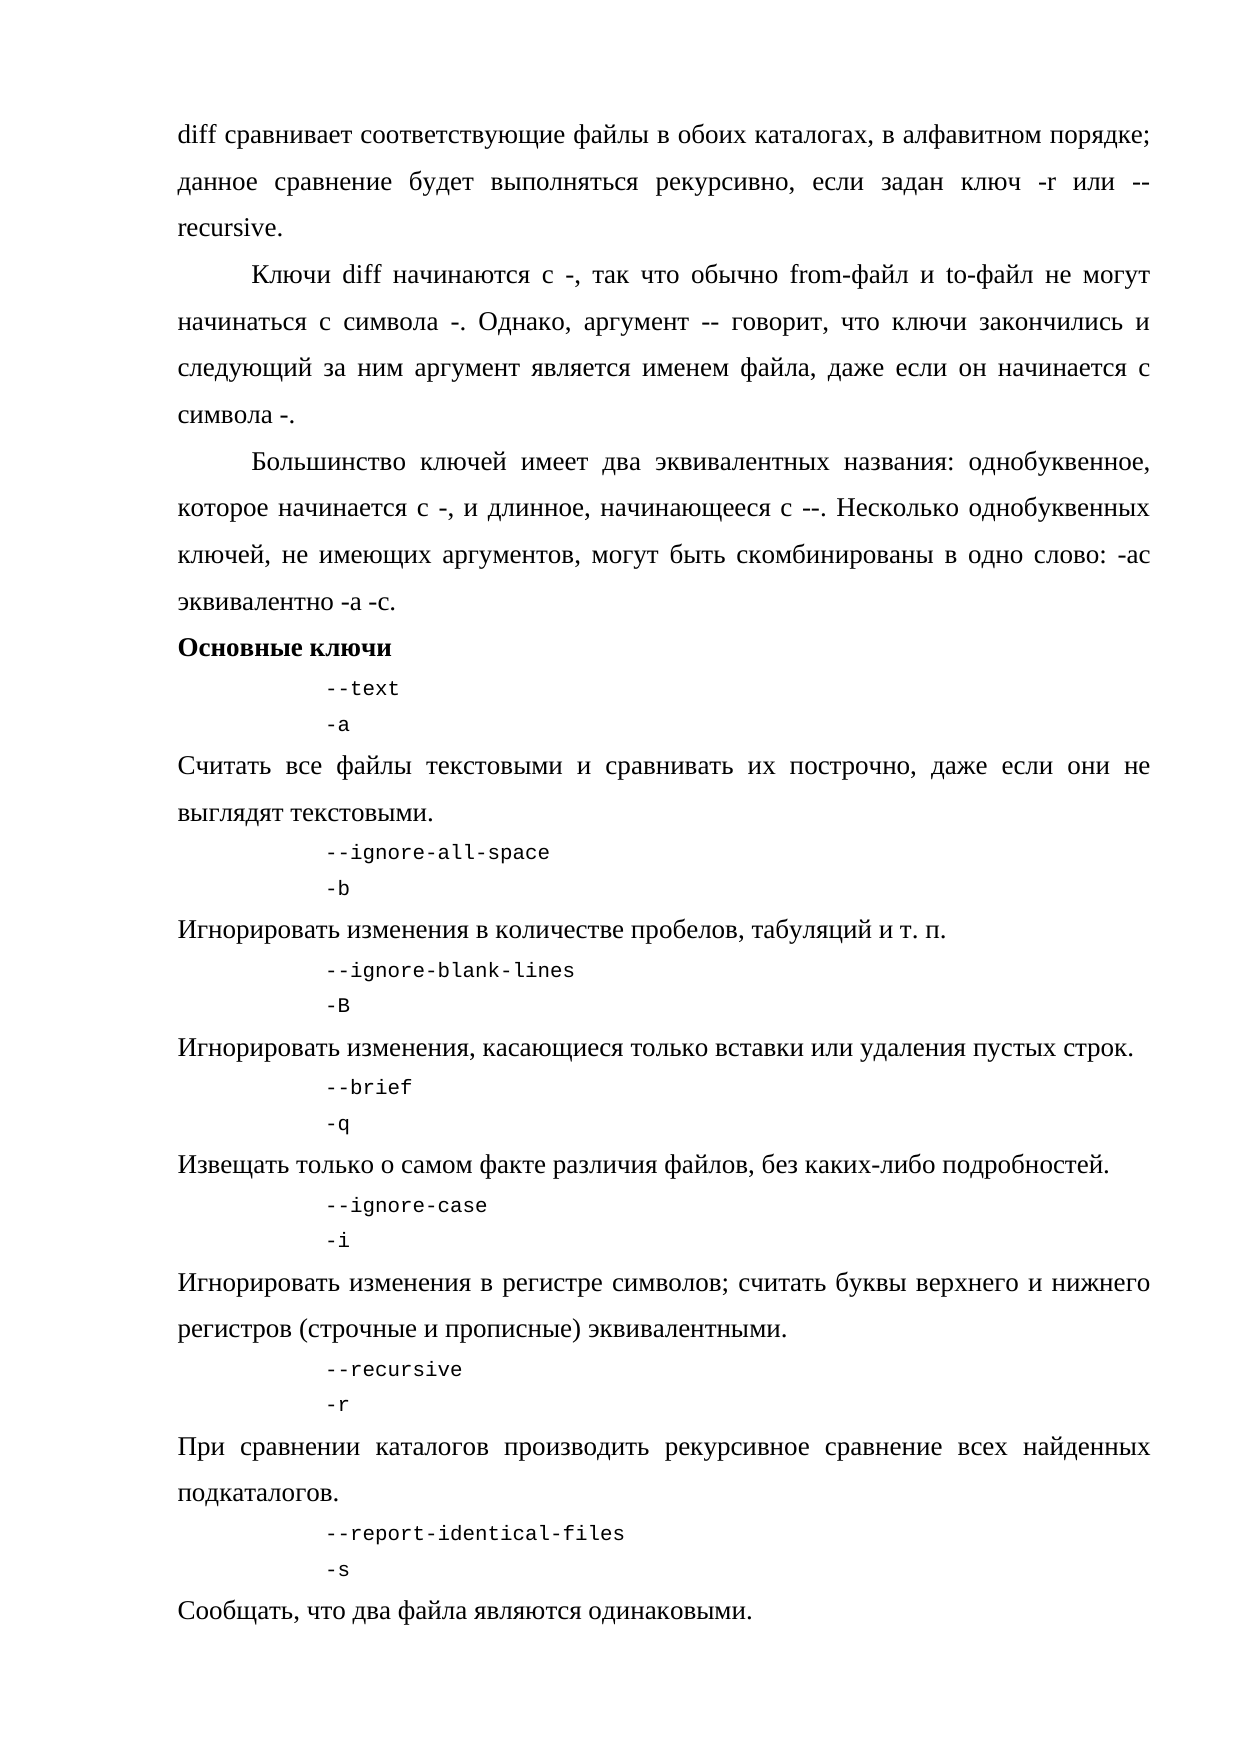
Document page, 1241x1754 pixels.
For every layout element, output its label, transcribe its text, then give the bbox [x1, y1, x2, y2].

text Игнорировать изменения, касающиеся только вставки или удаления пустых строк. [177, 1031, 1152, 1062]
text diff сравнивает соответствующие файлы в обоих каталогах, в алфавитном порядке; данное сравнение будет выполняться рекурсивно, если задан ключ -r или --recursive. [177, 118, 1152, 243]
subtitle Основные ключи [177, 631, 1152, 663]
text -i [325, 1230, 1152, 1254]
text --recursive [325, 1359, 1152, 1383]
text Большинство ключей имеет два эквивалентных названия: однобуквенное, которое начинается с -, и длинное, начинающееся с --. Несколько однобуквенных ключей, не имеющих аргументов, могут быть скомбинированы в одно слово: -ac эквивалентно -a -c. [177, 445, 1152, 616]
text -a [325, 713, 1152, 737]
text -s [325, 1558, 1152, 1582]
text -B [325, 995, 1152, 1019]
text Игнорировать изменения в регистре символов; считать буквы верхнего и нижнего регистров (строчные и прописные) эквивалентными. [177, 1266, 1152, 1343]
text При сравнении каталогов производить рекурсивное сравнение всех найденных подкаталогов. [177, 1430, 1152, 1508]
text Считать все файлы текстовыми и сравнивать их построчно, даже если они не выглядят текстовыми. [177, 749, 1152, 827]
text Извещать только о самом факте различия файлов, без каких-либо подробностей. [177, 1148, 1152, 1179]
text -r [325, 1394, 1152, 1418]
text -q [325, 1113, 1152, 1136]
text --ignore-blank-lines [325, 960, 1152, 983]
text Игнорировать изменения в количестве пробелов, табуляций и т. п. [177, 913, 1152, 944]
text --brief [325, 1077, 1152, 1101]
text -b [325, 878, 1152, 901]
text Сообщать, что два файла являются одинаковыми. [177, 1594, 1152, 1625]
text --report-identical-files [325, 1523, 1152, 1547]
text --ignore-all-space [325, 842, 1152, 866]
text Ключи diff начинаются с -, так что обычно from-файл и to-файл не могут начинаться с символа -. Однако, аргумент -- говорит, что ключи закончились и следующий за ним аргумент является именем файла, даже если он начинается с символа -. [177, 258, 1152, 429]
text --text [325, 678, 1152, 702]
text --ignore-case [325, 1195, 1152, 1218]
